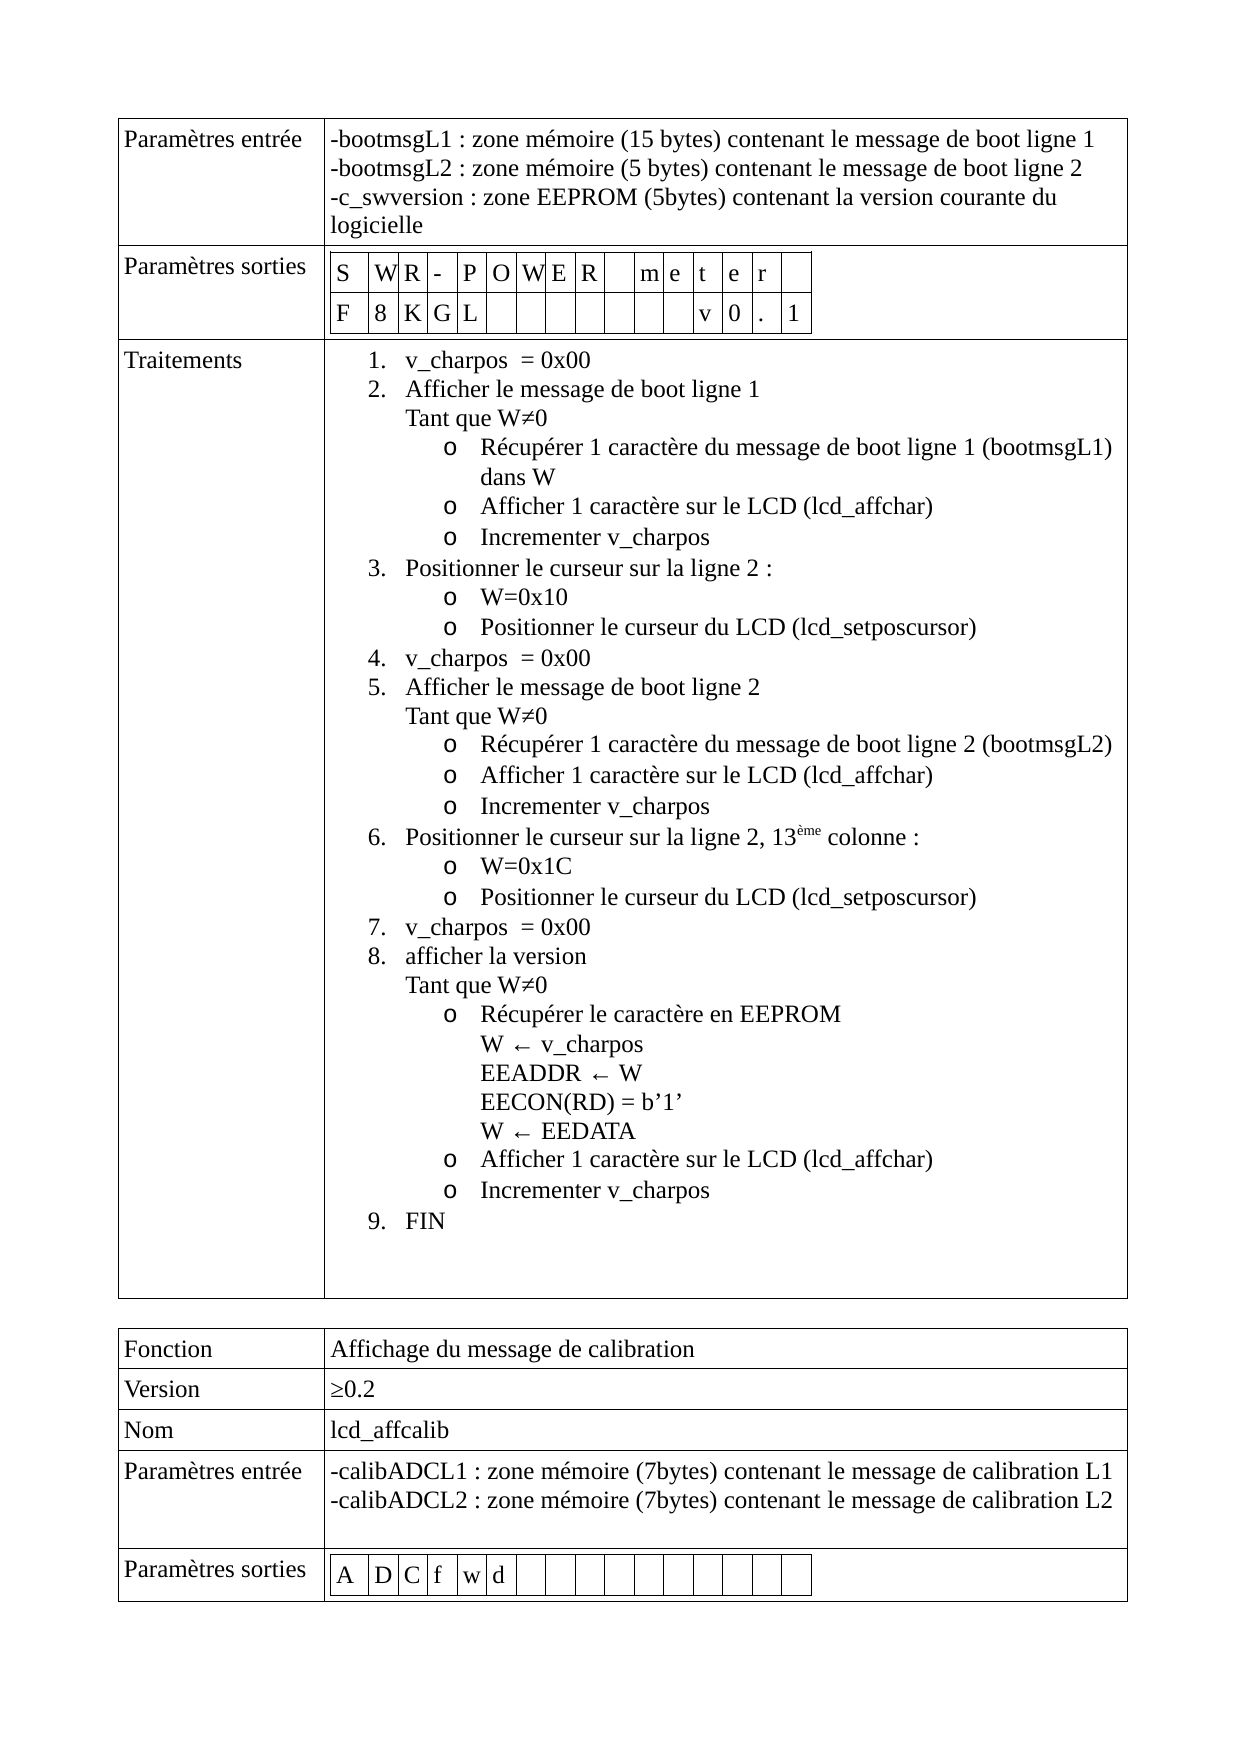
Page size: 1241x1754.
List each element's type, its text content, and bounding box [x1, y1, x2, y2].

table_header d [487, 1555, 516, 1595]
table_header R [399, 253, 427, 292]
table_header S [331, 253, 368, 292]
table_header [782, 1555, 811, 1595]
table_header w [458, 1555, 486, 1595]
table_header W [517, 253, 545, 292]
table_cell [325, 246, 1127, 339]
table_header [694, 1555, 722, 1595]
table_cell [635, 293, 663, 333]
table_cell K [399, 293, 427, 333]
table_cell L [458, 293, 486, 333]
table_cell [576, 293, 604, 333]
table_cell Traitements [119, 340, 324, 1298]
table_cell [487, 293, 516, 333]
table_cell 8 [369, 293, 398, 333]
table_header W [369, 253, 398, 292]
table_cell -bootmsgL1 : zone mémoire (15 bytes) contenant le message de boot ligne 1 -bootmsgL2 : zone mémoire (5 bytes) contenant le message de boot ligne 2 -c_swversion : zone EEPROM (5bytes) contenant la version courante du logicielle [325, 119, 1127, 245]
table_header [605, 253, 634, 292]
table_cell Paramètres sorties [119, 1549, 324, 1601]
table_cell [325, 1549, 1127, 1601]
table_header [635, 1555, 663, 1595]
table_header R [576, 253, 604, 292]
table_header e [664, 253, 693, 292]
table_header - [428, 253, 457, 292]
table_header [782, 253, 811, 292]
table_cell Paramètres entrée [119, 1451, 324, 1548]
table_cell G [428, 293, 457, 333]
table_cell [664, 293, 693, 333]
table_header t [694, 253, 722, 292]
table_cell 0 [723, 293, 752, 333]
table_cell lcd_affcalib [325, 1410, 1127, 1450]
table_header m [635, 253, 663, 292]
table_header C [399, 1555, 427, 1595]
table_cell v [694, 293, 722, 333]
table_header [753, 1555, 781, 1595]
table_cell v_charpos = 0x00 Afficher le message de boot ligne 1 Tant que W≠0 Récupérer 1 caractère du message de boot ligne 1 (bootmsgL1) dans W Afficher 1 caractère sur le LCD (lcd_affchar) Incrementer v_charpos Positionner le curseur sur la ligne 2 : W=0x10 Positionner le curseur du LCD (lcd_setposcursor) v_charpos = 0x00 Afficher le message de boot ligne 2 Tant que W≠0 Récupérer 1 caractère du message de boot ligne 2 (bootmsgL2) Afficher 1 caractère sur le LCD (lcd_affchar) Incrementer v_charpos Positionner le curseur sur la ligne 2, 13ème colonne : W=0x1C Positionner le curseur du LCD (lcd_setposcursor) v_charpos = 0x00 afficher la version Tant que W≠0 Récupérer le caractère en EEPROM W ← v_charpos EEADDR ← W EECON(RD) = b’1’ W ← EEDATA Afficher 1 caractère sur le LCD (lcd_affchar) Incrementer v_charpos FIN [325, 340, 1127, 1298]
table_cell Paramètres sorties [119, 246, 324, 339]
table_cell . [753, 293, 781, 333]
table_header E [546, 253, 575, 292]
table_header O [487, 253, 516, 292]
table_header P [458, 253, 486, 292]
table_header [664, 1555, 693, 1595]
table_cell Paramètres entrée [119, 119, 324, 245]
table_cell F [331, 293, 368, 333]
table_header Affichage du message de calibration [325, 1329, 1127, 1368]
table_header e [723, 253, 752, 292]
table_cell [517, 293, 545, 333]
table_header Fonction [119, 1329, 324, 1368]
table_header [576, 1555, 604, 1595]
table_header [517, 1555, 545, 1595]
table_header A [331, 1555, 368, 1595]
table_cell -calibADCL1 : zone mémoire (7bytes) contenant le message de calibration L1 -calibADCL2 : zone mémoire (7bytes) contenant le message de calibration L2 [325, 1451, 1127, 1548]
table_header [605, 1555, 634, 1595]
table_header D [369, 1555, 398, 1595]
table_header [546, 1555, 575, 1595]
table_cell Nom [119, 1410, 324, 1450]
table_cell ≥0.2 [325, 1369, 1127, 1409]
table_header [723, 1555, 752, 1595]
table_header f [428, 1555, 457, 1595]
table_cell [546, 293, 575, 333]
table_cell [605, 293, 634, 333]
table_cell 1 [782, 293, 811, 333]
table_header r [753, 253, 781, 292]
table_cell Version [119, 1369, 324, 1409]
